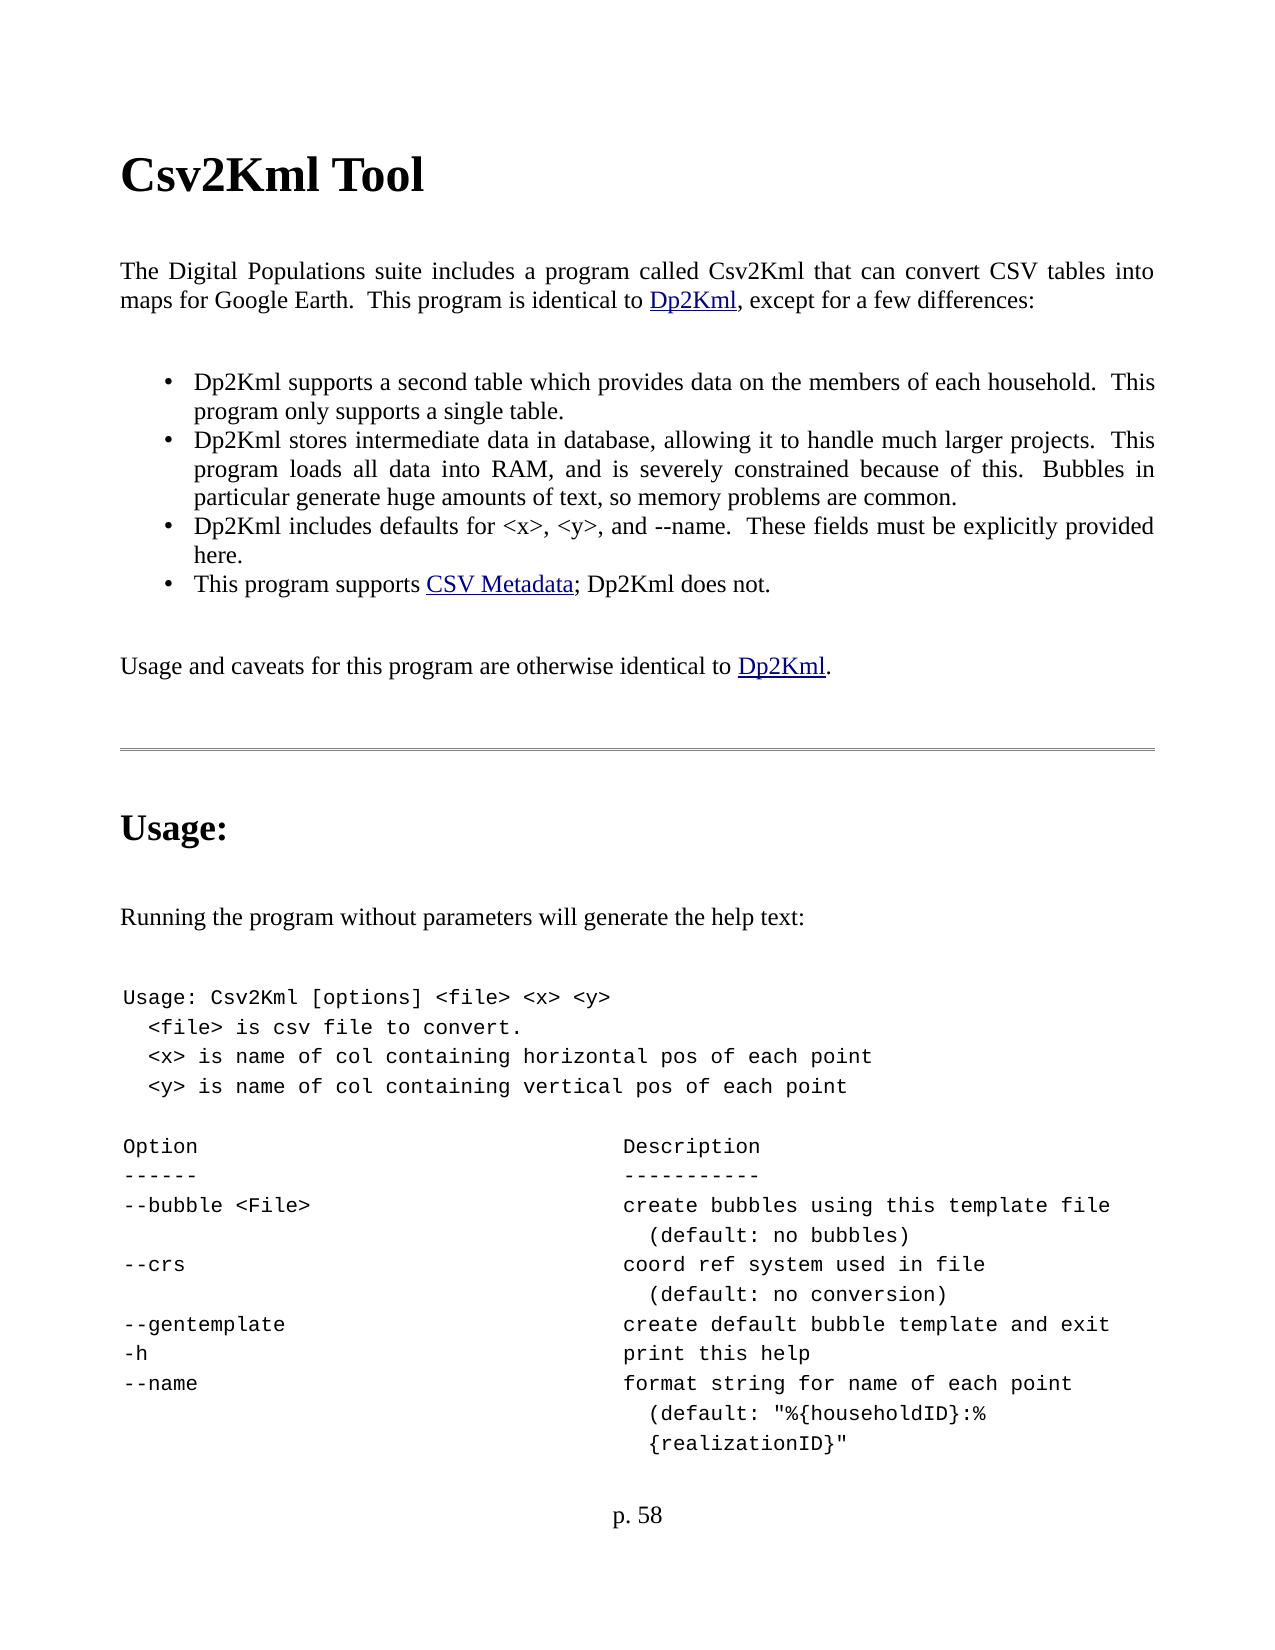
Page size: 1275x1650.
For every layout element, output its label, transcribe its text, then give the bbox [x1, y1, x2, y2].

table_header Usage: Csv2Kml [options] <file> <x> <y> <file> is csv file to convert. <x> is name of col containing horizontal pos of each point <y> is name of col containing vertical pos of each point Option Description ------ ----------- --bubble <File> create bubbles using this template file (default: no bubbles) --crs coord ref system used in file (default: no conversion) --gentemplate create default bubble template and exit -h print this help --name format string for name of each point (default: "%{householdID}:% {realizationID}" [120, 984, 1122, 1465]
text Running the program without parameters will generate the help text: [120, 902, 1155, 931]
list Dp2Kml includes defaults for <x>, <y>, and --name. These fields must be explicitly provided here. [164, 511, 1155, 569]
subtitle Usage: [120, 805, 1155, 848]
list This program supports CSV Metadata; Dp2Kml does not. [164, 569, 1155, 597]
text Usage and caveats for this program are otherwise identical to Dp2Kml. [120, 651, 1155, 680]
list Dp2Kml supports a second table which provides data on the members of each household. This program only supports a single table. [164, 367, 1155, 425]
text The Digital Populations suite includes a program called Csv2Kml that can convert CSV tables into maps for Google Earth. This program is identical to Dp2Kml, except for a few differences: [120, 256, 1155, 314]
list Dp2Kml stores intermediate data in database, allowing it to handle much larger projects. This program loads all data into RAM, and is severely constrained because of this. Bubbles in particular generate huge amounts of text, so memory problems are common. [164, 425, 1155, 511]
subtitle Csv2Kml Tool [120, 145, 1155, 202]
